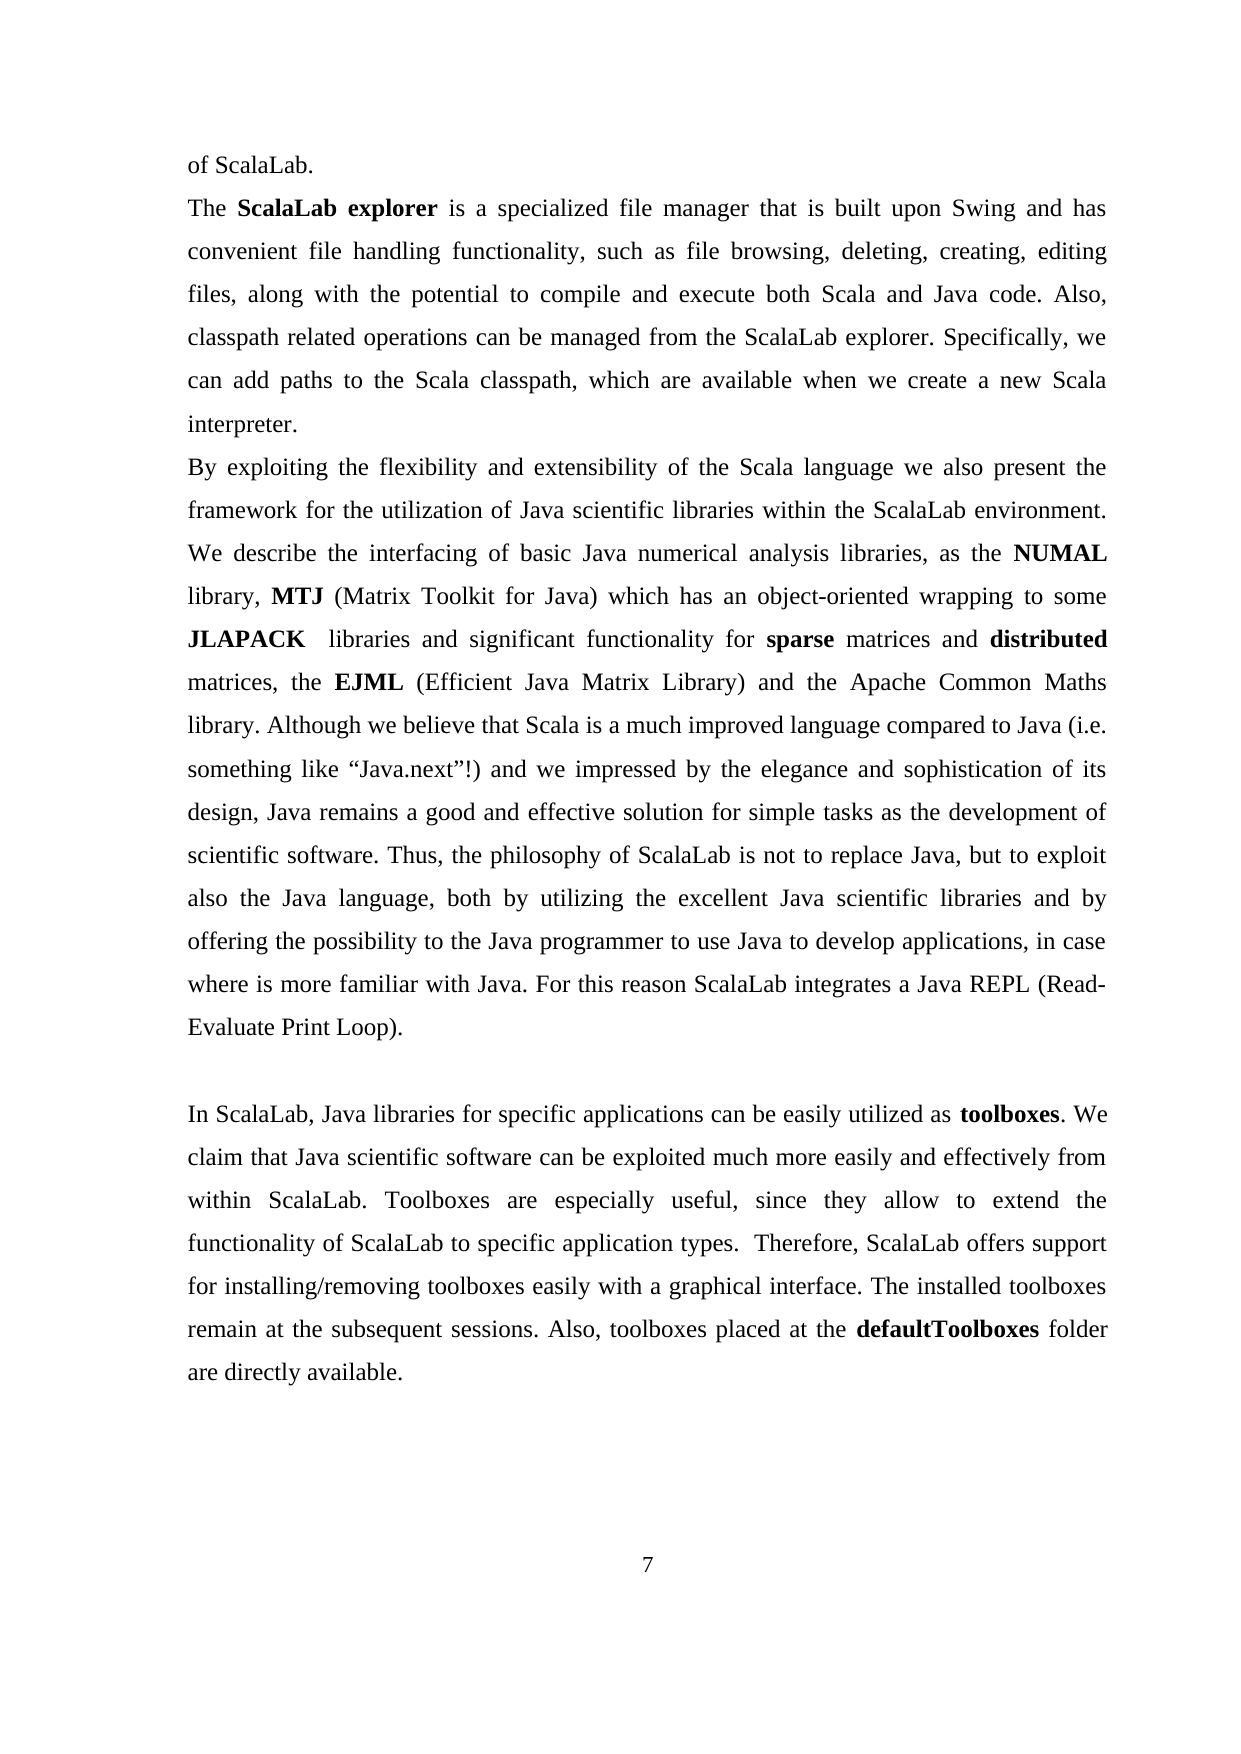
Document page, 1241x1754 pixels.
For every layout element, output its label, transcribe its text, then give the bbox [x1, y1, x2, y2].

text In ScalaLab, Java libraries for specific applications can be easily utilized as toolboxes. We claim that Java scientific software can be exploited much more easily and effectively from within ScalaLab. Toolboxes are especially useful, since they allow to extend the functionality of ScalaLab to specific application types. Therefore, ScalaLab offers support for installing/removing toolboxes easily with a graphical interface. The installed toolboxes remain at the subsequent sessions. Also, toolboxes placed at the defaultToolboxes folder are directly available. [187, 1099, 1108, 1386]
text The ScalaLab explorer is a specialized file manager that is built upon Swing and has convenient file handling functionality, such as file browsing, deleting, creating, editing files, along with the potential to compile and execute both Scala and Java code. Also, classpath related operations can be managed from the ScalaLab explorer. Specifically, we can add paths to the Scala classpath, which are available when we create a new Scala interpreter. [187, 193, 1108, 437]
text of ScalaLab. [187, 150, 1108, 179]
text By exploiting the flexibility and extensibility of the Scala language we also present the framework for the utilization of Java scientific libraries within the ScalaLab environment. We describe the interfacing of basic Java numerical analysis libraries, as the NUMAL library, MTJ (Matrix Toolkit for Java) which has an object-oriented wrapping to some JLAPACK libraries and significant functionality for sparse matrices and distributed matrices, the EJML (Efficient Java Matrix Library) and the Apache Common Maths library. Although we believe that Scala is a much improved language compared to Java (i.e. something like “Java.next”!) and we impressed by the elegance and sophistication of its design, Java remains a good and effective solution for simple tasks as the development of scientific software. Thus, the philosophy of ScalaLab is not to replace Java, but to exploit also the Java language, both by utilizing the excellent Java scientific libraries and by offering the possibility to the Java programmer to use Java to develop applications, in case where is more familiar with Java. For this reason ScalaLab integrates a Java REPL (Read-Evaluate Print Loop). [187, 452, 1108, 1041]
